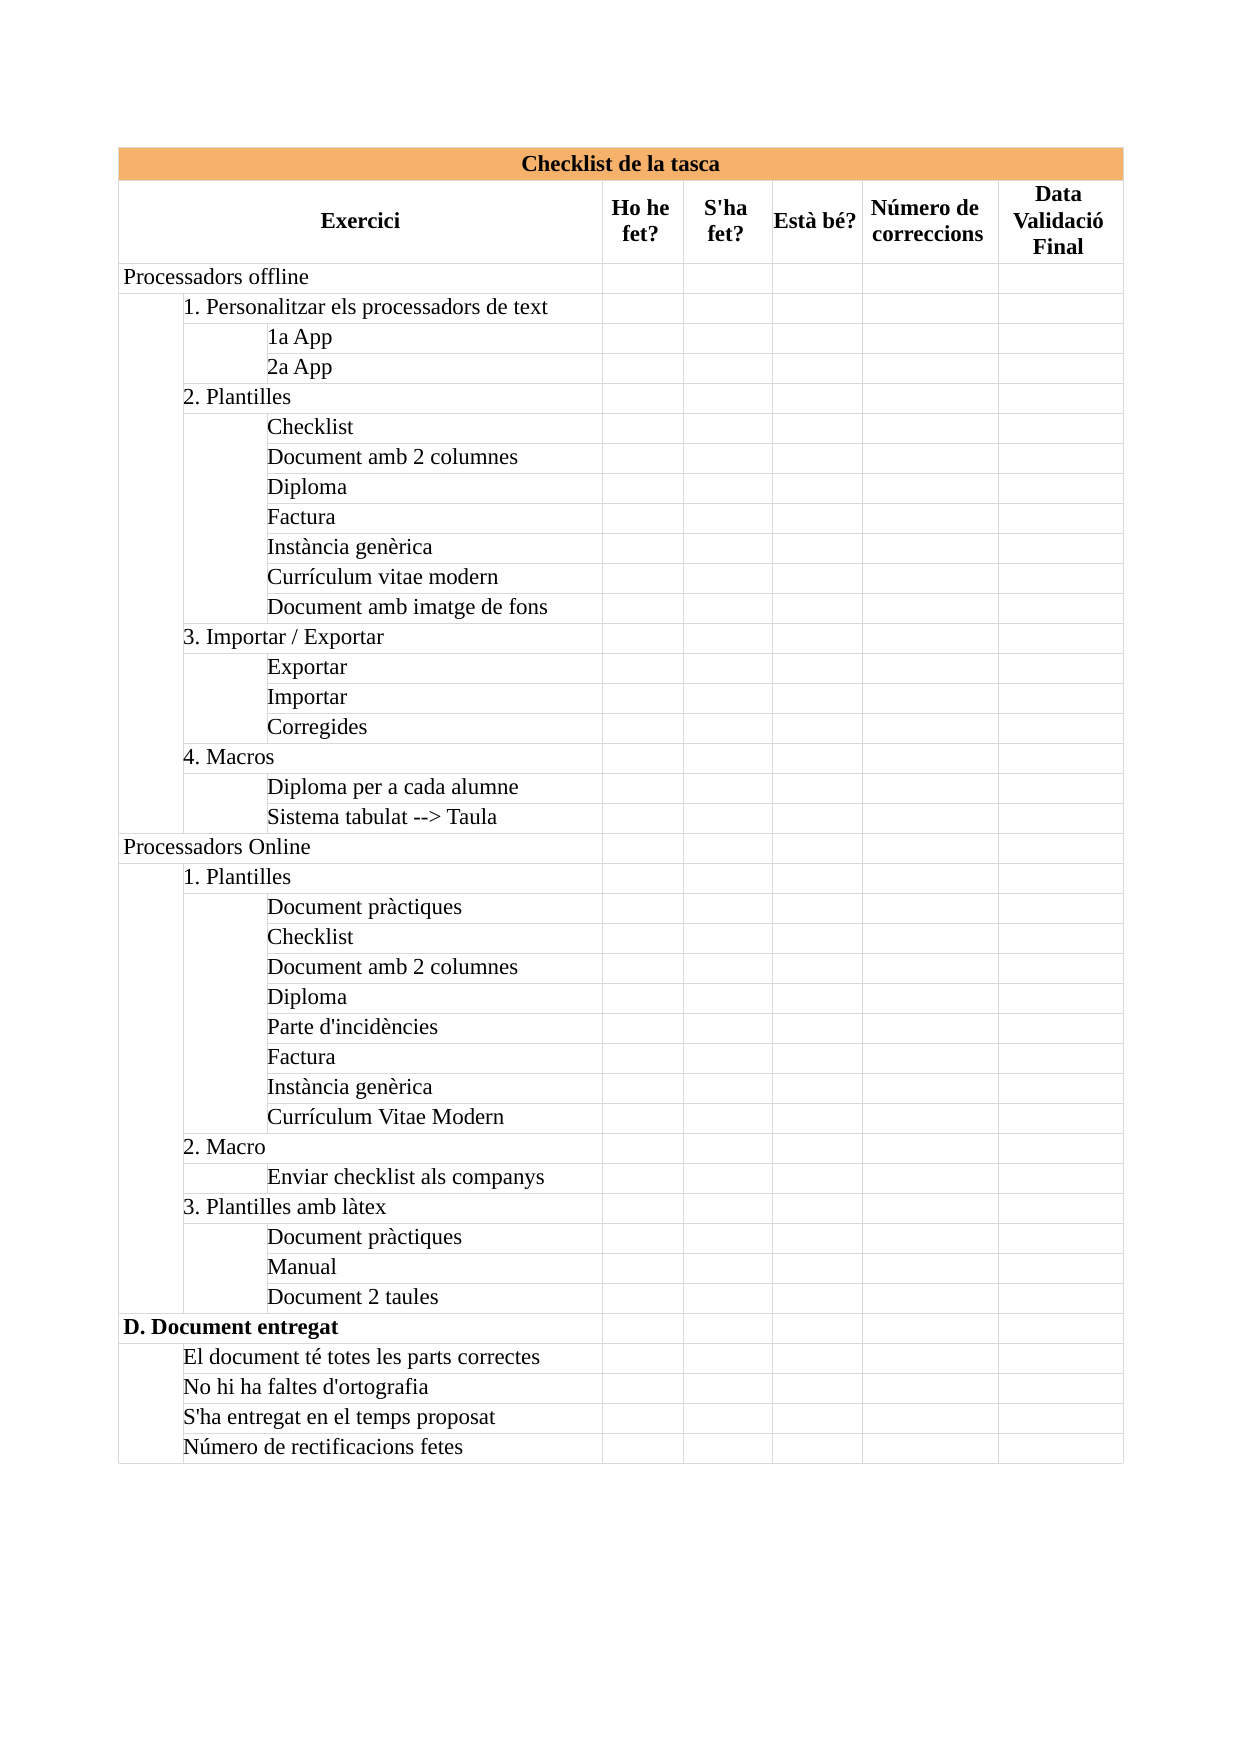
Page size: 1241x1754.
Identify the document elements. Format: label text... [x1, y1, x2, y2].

table_cell [999, 1374, 1123, 1403]
table_cell [603, 1164, 683, 1193]
table_cell [603, 444, 683, 473]
table_cell Factura [268, 504, 602, 533]
table_cell [863, 1194, 998, 1223]
table_cell [684, 714, 772, 743]
table_cell [863, 504, 998, 533]
table_cell [863, 774, 998, 803]
table_cell [603, 1374, 683, 1403]
table_cell [684, 564, 772, 593]
table_cell [863, 684, 998, 713]
table_cell [184, 894, 267, 1133]
table_cell [773, 354, 862, 383]
table_cell [773, 1284, 862, 1313]
table_cell [603, 1134, 683, 1163]
table_cell [684, 834, 772, 863]
table_cell Exportar [268, 654, 602, 683]
table_cell [684, 1074, 772, 1103]
table_cell [863, 1254, 998, 1283]
table_cell [773, 774, 862, 803]
table_cell Corregides [268, 714, 602, 743]
table_cell [773, 1014, 862, 1043]
table_cell [863, 384, 998, 413]
table_cell [773, 834, 862, 863]
table_cell [773, 1314, 862, 1343]
table_cell [999, 294, 1123, 323]
table_cell [684, 804, 772, 833]
table_cell [603, 924, 683, 953]
table_cell [684, 624, 772, 653]
table_cell [773, 1224, 862, 1253]
table_cell [863, 1164, 998, 1193]
table_cell [684, 504, 772, 533]
table_cell El document té totes les parts correctes [184, 1344, 602, 1373]
table_cell [999, 414, 1123, 443]
table_cell [603, 804, 683, 833]
table_cell Document pràctiques [268, 894, 602, 923]
table_cell [999, 1164, 1123, 1193]
table_cell [603, 1104, 683, 1133]
table_cell [773, 624, 862, 653]
table_cell [999, 804, 1123, 833]
table_cell [603, 1254, 683, 1283]
table_cell [773, 984, 862, 1013]
table_cell [863, 444, 998, 473]
table_cell [863, 294, 998, 323]
table_cell 1. Plantilles [184, 864, 602, 893]
table_cell Manual [268, 1254, 602, 1283]
table_cell Diploma [268, 984, 602, 1013]
table_cell 2. Plantilles [184, 384, 602, 413]
table_cell [773, 564, 862, 593]
table_cell [603, 1434, 683, 1463]
table_cell [773, 1434, 862, 1463]
table_cell S'ha entregat en el temps proposat [184, 1404, 602, 1433]
table_cell [863, 414, 998, 443]
table_cell Document pràctiques [268, 1224, 602, 1253]
table_cell [773, 444, 862, 473]
table_cell [999, 1014, 1123, 1043]
table_cell [999, 744, 1123, 773]
table_cell [999, 1134, 1123, 1163]
table_cell [603, 984, 683, 1013]
table_cell [773, 1134, 862, 1163]
table_cell [603, 834, 683, 863]
table_cell [684, 894, 772, 923]
table_cell [603, 414, 683, 443]
table_cell [603, 1224, 683, 1253]
table_cell [603, 264, 683, 293]
table_cell [184, 774, 267, 833]
table_cell [999, 924, 1123, 953]
table_cell [863, 1014, 998, 1043]
table_cell [773, 654, 862, 683]
table_cell [684, 1254, 772, 1283]
table_cell [999, 1104, 1123, 1133]
table_cell [684, 744, 772, 773]
table_cell Diploma [268, 474, 602, 503]
table_cell [773, 1164, 862, 1193]
table_cell [999, 474, 1123, 503]
table_cell [773, 294, 862, 323]
table_cell [773, 594, 862, 623]
table_cell Número de correccions [863, 181, 998, 263]
table_cell [999, 264, 1123, 293]
table_cell [684, 1374, 772, 1403]
table_cell [999, 714, 1123, 743]
table_cell [603, 1284, 683, 1313]
table_cell [603, 774, 683, 803]
table_cell [999, 954, 1123, 983]
table_cell [603, 1044, 683, 1073]
table_cell [603, 594, 683, 623]
table_cell [773, 894, 862, 923]
table_cell Currículum vitae modern [268, 564, 602, 593]
table_cell Factura [268, 1044, 602, 1073]
table_cell [863, 714, 998, 743]
table_cell [684, 294, 772, 323]
table_cell Checklist [268, 924, 602, 953]
table_cell [773, 324, 862, 353]
table_cell [184, 1224, 267, 1313]
table_cell [773, 1404, 862, 1433]
table_cell Processadors Online [119, 834, 602, 863]
table_cell Sistema tabulat --> Taula [268, 804, 602, 833]
table_cell [684, 864, 772, 893]
table_cell [603, 624, 683, 653]
table_cell [773, 714, 862, 743]
table_cell [863, 1224, 998, 1253]
table_cell Document amb imatge de fons [268, 594, 602, 623]
table_cell [773, 1344, 862, 1373]
table_cell [684, 1194, 772, 1223]
table_cell [184, 654, 267, 743]
table_cell [603, 684, 683, 713]
table_cell [684, 324, 772, 353]
table_cell [999, 354, 1123, 383]
table_cell [999, 774, 1123, 803]
table_cell 3. Plantilles amb làtex [184, 1194, 602, 1223]
table_cell [603, 1074, 683, 1103]
table_cell [863, 1314, 998, 1343]
table_cell [773, 534, 862, 563]
table_cell [999, 1194, 1123, 1223]
table_cell [684, 1434, 772, 1463]
table_cell [999, 1434, 1123, 1463]
table_cell Exercici [119, 181, 602, 263]
table_cell [863, 1284, 998, 1313]
table_cell [773, 864, 862, 893]
table_cell [684, 1104, 772, 1133]
table_cell [999, 1074, 1123, 1103]
table_cell [603, 1194, 683, 1223]
table_cell [999, 324, 1123, 353]
table_cell [603, 354, 683, 383]
table_cell [684, 594, 772, 623]
table_cell [999, 1404, 1123, 1433]
table_cell [603, 1314, 683, 1343]
table_cell [684, 924, 772, 953]
table_cell [999, 654, 1123, 683]
table_cell Document amb 2 columnes [268, 444, 602, 473]
table_cell [773, 1074, 862, 1103]
table_cell [863, 624, 998, 653]
table_cell [863, 954, 998, 983]
table_cell [999, 1224, 1123, 1253]
table_cell [863, 984, 998, 1013]
table_cell [603, 954, 683, 983]
table_cell [999, 894, 1123, 923]
table_cell [603, 1014, 683, 1043]
table_cell [773, 1044, 862, 1073]
table_cell [863, 1104, 998, 1133]
table_cell D. Document entregat [119, 1314, 602, 1343]
table_cell Instància genèrica [268, 534, 602, 563]
table_cell [684, 654, 772, 683]
table_cell 2a App [268, 354, 602, 383]
table_cell [684, 1044, 772, 1073]
table_cell [684, 1014, 772, 1043]
table_cell [999, 864, 1123, 893]
table_cell Enviar checklist als companys [268, 1164, 602, 1193]
table_cell [773, 954, 862, 983]
table_cell [863, 1404, 998, 1433]
table_cell [863, 1134, 998, 1163]
table_cell [863, 1074, 998, 1103]
table_cell [999, 564, 1123, 593]
table_cell [603, 714, 683, 743]
table_cell [184, 1164, 267, 1193]
table_cell [999, 384, 1123, 413]
table_cell [684, 534, 772, 563]
table_cell [119, 294, 183, 833]
table_cell [863, 324, 998, 353]
table_cell [999, 1044, 1123, 1073]
table_cell [684, 1134, 772, 1163]
table_cell [773, 504, 862, 533]
table_cell [773, 924, 862, 953]
table_cell [863, 354, 998, 383]
table_cell Importar [268, 684, 602, 713]
table_cell [999, 1254, 1123, 1283]
table_cell [773, 1254, 862, 1283]
table_cell [684, 1404, 772, 1433]
table_cell Checklist [268, 414, 602, 443]
table_cell [863, 864, 998, 893]
table_cell [184, 324, 267, 383]
table_cell [863, 894, 998, 923]
table_cell [603, 1344, 683, 1373]
table_cell Parte d'incidències [268, 1014, 602, 1043]
table_cell [863, 564, 998, 593]
table_cell [863, 1374, 998, 1403]
table_cell [773, 684, 862, 713]
table_cell [684, 684, 772, 713]
table_cell [999, 444, 1123, 473]
table_cell [999, 1314, 1123, 1343]
table_cell Número de rectificacions fetes [184, 1434, 602, 1463]
table_cell [773, 264, 862, 293]
table_cell [603, 744, 683, 773]
table_cell [999, 984, 1123, 1013]
table_cell [863, 744, 998, 773]
table_cell [684, 954, 772, 983]
table_cell Està bé? [773, 181, 862, 263]
table_cell [684, 1284, 772, 1313]
table_cell [999, 534, 1123, 563]
table_cell Instància genèrica [268, 1074, 602, 1103]
table_cell [999, 504, 1123, 533]
table_cell Ho he fet? [603, 181, 683, 263]
table_cell No hi ha faltes d'ortografia [184, 1374, 602, 1403]
table_cell [603, 504, 683, 533]
table_cell [603, 384, 683, 413]
table_cell [999, 1344, 1123, 1373]
table_cell [684, 984, 772, 1013]
table_cell [603, 324, 683, 353]
table_cell [603, 864, 683, 893]
table_cell [863, 264, 998, 293]
table_cell Document amb 2 columnes [268, 954, 602, 983]
table_cell [773, 1194, 862, 1223]
table_cell [863, 534, 998, 563]
table_cell [999, 594, 1123, 623]
table_cell [603, 1404, 683, 1433]
table_cell [863, 594, 998, 623]
table_cell [684, 1224, 772, 1253]
table_cell 2. Macro [184, 1134, 602, 1163]
table_cell [684, 354, 772, 383]
table_cell Diploma per a cada alumne [268, 774, 602, 803]
table_cell [773, 414, 862, 443]
table_cell [684, 384, 772, 413]
table_cell Document 2 taules [268, 1284, 602, 1313]
table_cell [863, 654, 998, 683]
table_cell [773, 384, 862, 413]
table_header Checklist de la tasca [119, 148, 1123, 180]
table_cell [684, 1314, 772, 1343]
table_cell [773, 1104, 862, 1133]
table_cell [603, 534, 683, 563]
table_cell S'ha fet? [684, 181, 772, 263]
table_cell [999, 684, 1123, 713]
table_cell [863, 474, 998, 503]
table_cell [863, 1044, 998, 1073]
table_cell [773, 1374, 862, 1403]
table_cell [863, 924, 998, 953]
table_cell [684, 414, 772, 443]
table_cell [603, 474, 683, 503]
table_cell [999, 834, 1123, 863]
table_cell [684, 444, 772, 473]
table_cell Data Validació Final [999, 181, 1123, 263]
table_cell [863, 804, 998, 833]
table_cell [603, 294, 683, 323]
table_cell [773, 744, 862, 773]
table_cell 3. Importar / Exportar [184, 624, 602, 653]
table_cell [863, 834, 998, 863]
table_cell [684, 264, 772, 293]
table_cell Processadors offline [119, 264, 602, 293]
table_cell [773, 804, 862, 833]
table_cell [684, 1344, 772, 1373]
table_cell [119, 864, 183, 1313]
table_cell [603, 564, 683, 593]
table_cell [999, 1284, 1123, 1313]
table_cell [603, 894, 683, 923]
table_cell Currículum Vitae Modern [268, 1104, 602, 1133]
table_cell [863, 1434, 998, 1463]
table_cell [119, 1344, 183, 1463]
table_cell [684, 474, 772, 503]
table_cell [684, 774, 772, 803]
table_cell [999, 624, 1123, 653]
table_cell 4. Macros [184, 744, 602, 773]
table_cell 1a App [268, 324, 602, 353]
table_cell [184, 414, 267, 623]
table_cell [773, 474, 862, 503]
table_cell [684, 1164, 772, 1193]
table_cell [603, 654, 683, 683]
table_cell [863, 1344, 998, 1373]
table_cell 1. Personalitzar els processadors de text [184, 294, 602, 323]
